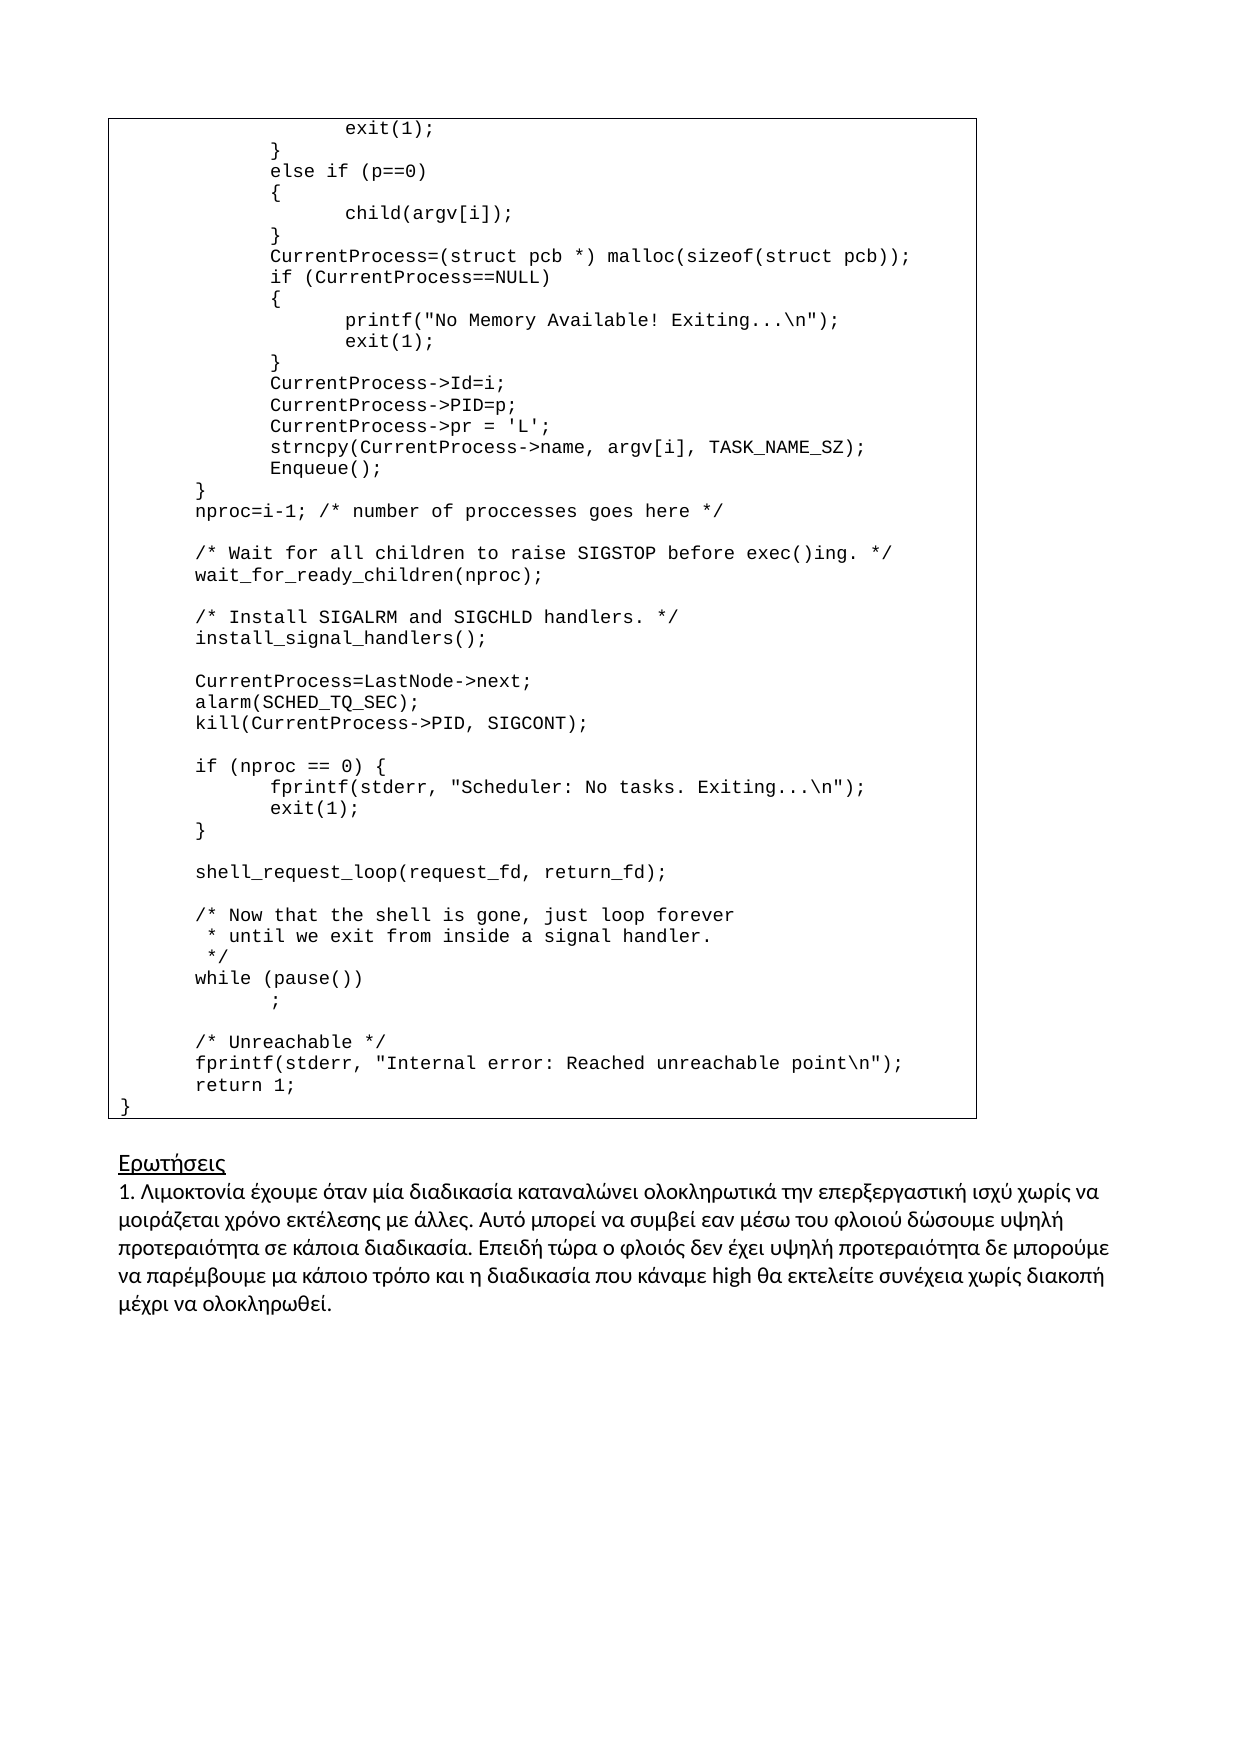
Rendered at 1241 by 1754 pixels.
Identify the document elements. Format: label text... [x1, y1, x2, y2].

text 1. Λιμοκτονία έχουμε όταν μία διαδικασία καταναλώνει ολοκληρωτικά την επερξεργαστική ισχύ χωρίς να μοιράζεται χρόνο εκτέλεσης με άλλες. Αυτό μπορεί να συμβεί εαν μέσω του φλοιού δώσουμε υψηλή προτεραιότητα σε κάποια διαδικασία. Επειδή τώρα ο φλοιός δεν έχει υψηλή προτεραιότητα δε μπορούμε να παρέμβουμε μα κάποιο τρόπο και η διαδικασία που κάναμε high θα εκτελείτε συνέχεια χωρίς διακοπή μέχρι να ολοκληρωθεί. [118, 1177, 1122, 1318]
text Ερωτήσεις [118, 1147, 1122, 1177]
table_header exit(1); } else if (p==0) { child(argv[i]); } CurrentProcess=(struct pcb *) malloc(sizeof(struct pcb)); if (CurrentProcess==NULL) { printf("No Memory Available! Exiting...\n"); exit(1); } CurrentProcess->Id=i; CurrentProcess->PID=p; CurrentProcess->pr = 'L'; strncpy(CurrentProcess->name, argv[i], TASK_NAME_SZ); Enqueue(); } nproc=i-1; /* number of proccesses goes here */ /* Wait for all children to raise SIGSTOP before exec()ing. */ wait_for_ready_children(nproc); /* Install SIGALRM and SIGCHLD handlers. */ install_signal_handlers(); CurrentProcess=LastNode->next; alarm(SCHED_TQ_SEC); kill(CurrentProcess->PID, SIGCONT); if (nproc == 0) { fprintf(stderr, "Scheduler: No tasks. Exiting...\n"); exit(1); } shell_request_loop(request_fd, return_fd); /* Now that the shell is gone, just loop forever * until we exit from inside a signal handler. */ while (pause()) ; /* Unreachable */ fprintf(stderr, "Internal error: Reached unreachable point\n"); return 1; } [109, 119, 976, 1118]
